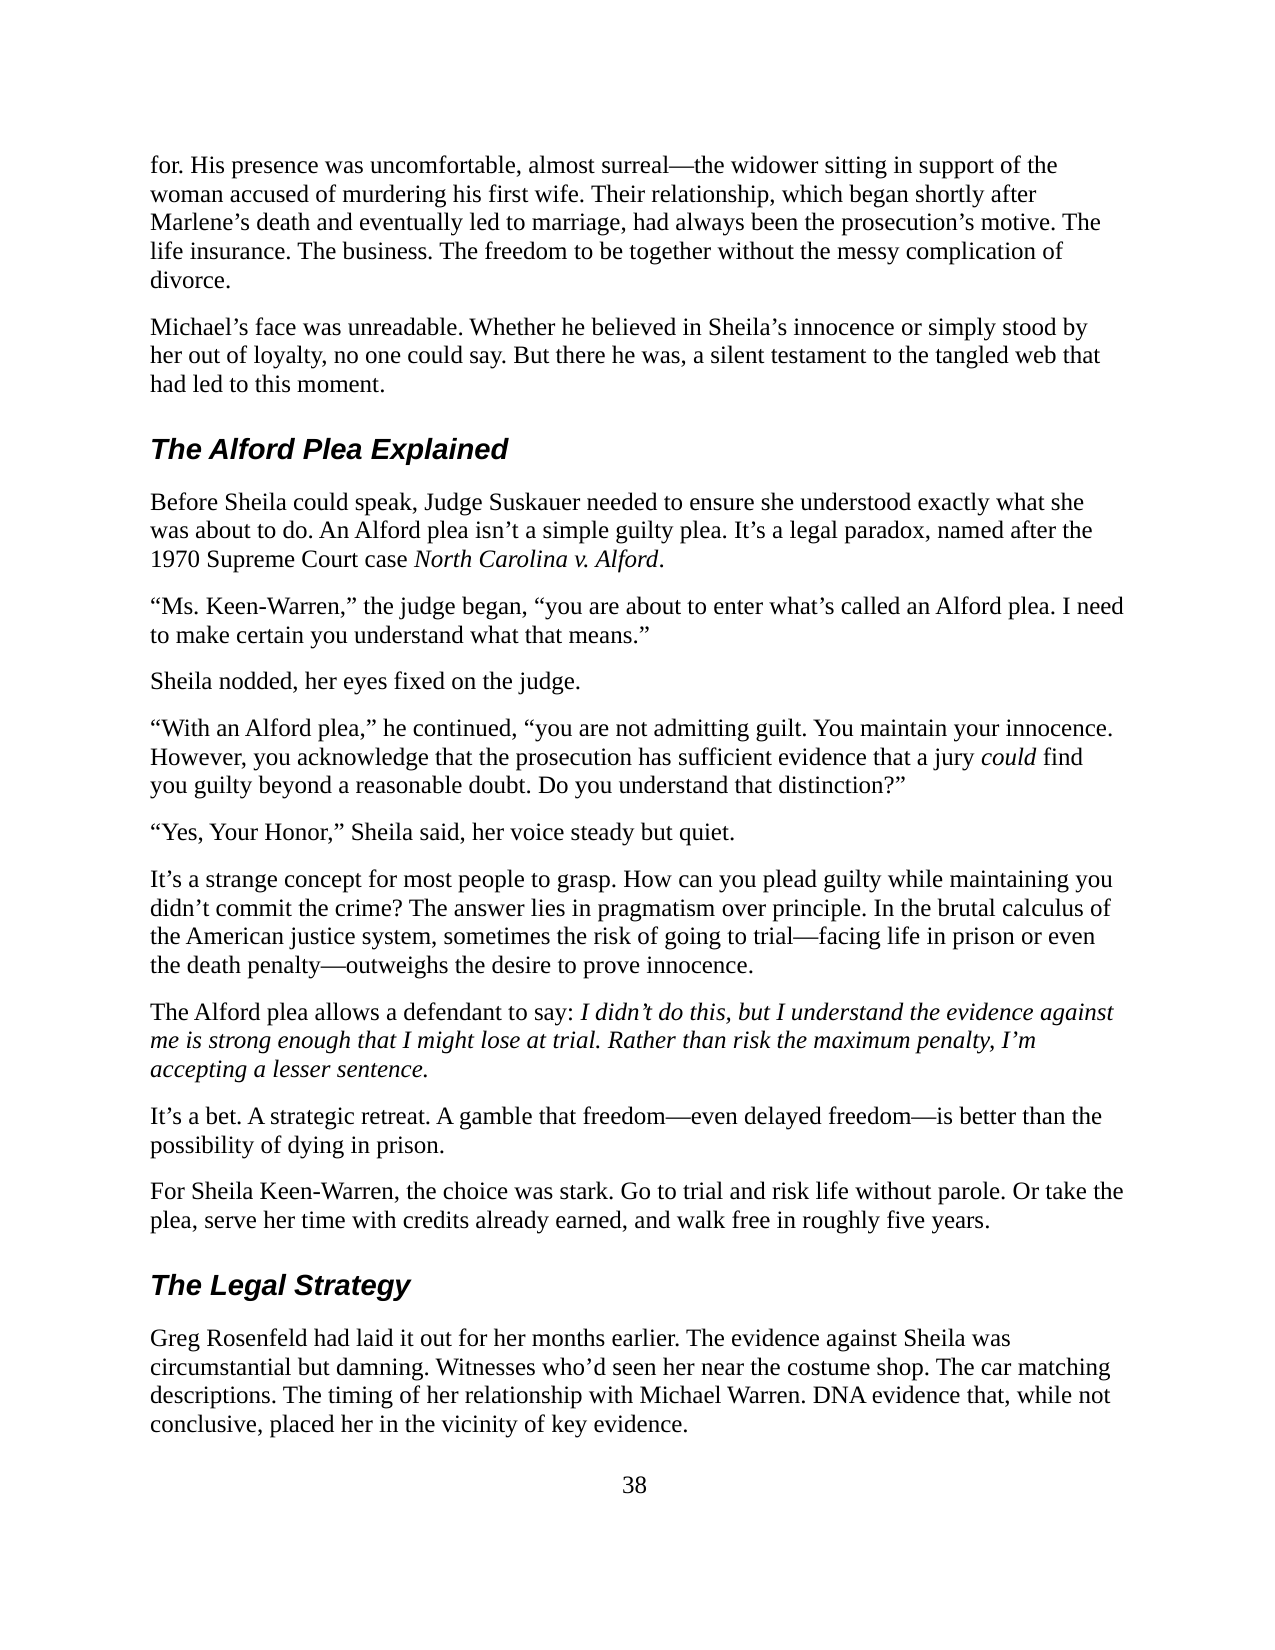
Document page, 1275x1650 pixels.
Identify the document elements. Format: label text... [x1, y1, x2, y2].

text It’s a bet. A strategic retreat. A gamble that freedom—even delayed freedom—is better than the possibility of dying in prison. [150, 1101, 1125, 1158]
text Sheila nodded, her eyes fixed on the judge. [150, 666, 1125, 695]
subtitle The Legal Strategy [150, 1268, 1125, 1301]
text Before Sheila could speak, Judge Suskauer needed to ensure she understood exactly what she was about to do. An Alford plea isn’t a simple guilty plea. It’s a legal paradox, named after the 1970 Supreme Court case North Carolina v. Alford. [150, 487, 1125, 573]
text “Ms. Keen-Warren,” the judge began, “you are about to enter what’s called an Alford plea. I need to make certain you understand what that means.” [150, 591, 1125, 648]
text “With an Alford plea,” he continued, “you are not admitting guilt. You maintain your innocence. However, you acknowledge that the prosecution has sufficient evidence that a jury could find you guilty beyond a reasonable doubt. Do you understand that distinction?” [150, 713, 1125, 799]
text It’s a strange concept for most people to grasp. How can you plead guilty while maintaining you didn’t commit the crime? The answer lies in pragmatism over principle. In the brutal calculus of the American justice system, sometimes the risk of going to trial—facing life in prison or even the death penalty—outweighs the desire to prove innocence. [150, 864, 1125, 979]
text Greg Rosenfeld had laid it out for her months earlier. The evidence against Sheila was circumstantial but damning. Witnesses who’d seen her near the costume shop. The car matching descriptions. The timing of her relationship with Michael Warren. DNA evidence that, while not conclusive, placed her in the vicinity of key evidence. [150, 1323, 1125, 1438]
text The Alford plea allows a defendant to say: I didn’t do this, but I understand the evidence against me is strong enough that I might lose at trial. Rather than risk the maximum penalty, I’m accepting a lesser sentence. [150, 997, 1125, 1083]
text For Sheila Keen-Warren, the choice was stark. Go to trial and risk life without parole. Or take the plea, serve her time with credits already earned, and walk free in roughly five years. [150, 1176, 1125, 1234]
subtitle The Alford Plea Explained [150, 432, 1125, 465]
text “Yes, Your Honor,” Sheila said, her voice steady but quiet. [150, 817, 1125, 846]
text for. His presence was uncomfortable, almost surreal—the widower sitting in support of the woman accused of murdering his first wife. Their relationship, which began shortly after Marlene’s death and eventually led to marriage, had always been the prosecution’s motive. The life insurance. The business. The freedom to be together without the messy complication of divorce. [150, 150, 1125, 294]
text Michael’s face was unreadable. Whether he believed in Sheila’s innocence or simply stood by her out of loyalty, no one could say. But there he was, a silent testament to the tangled web that had led to this moment. [150, 312, 1125, 398]
